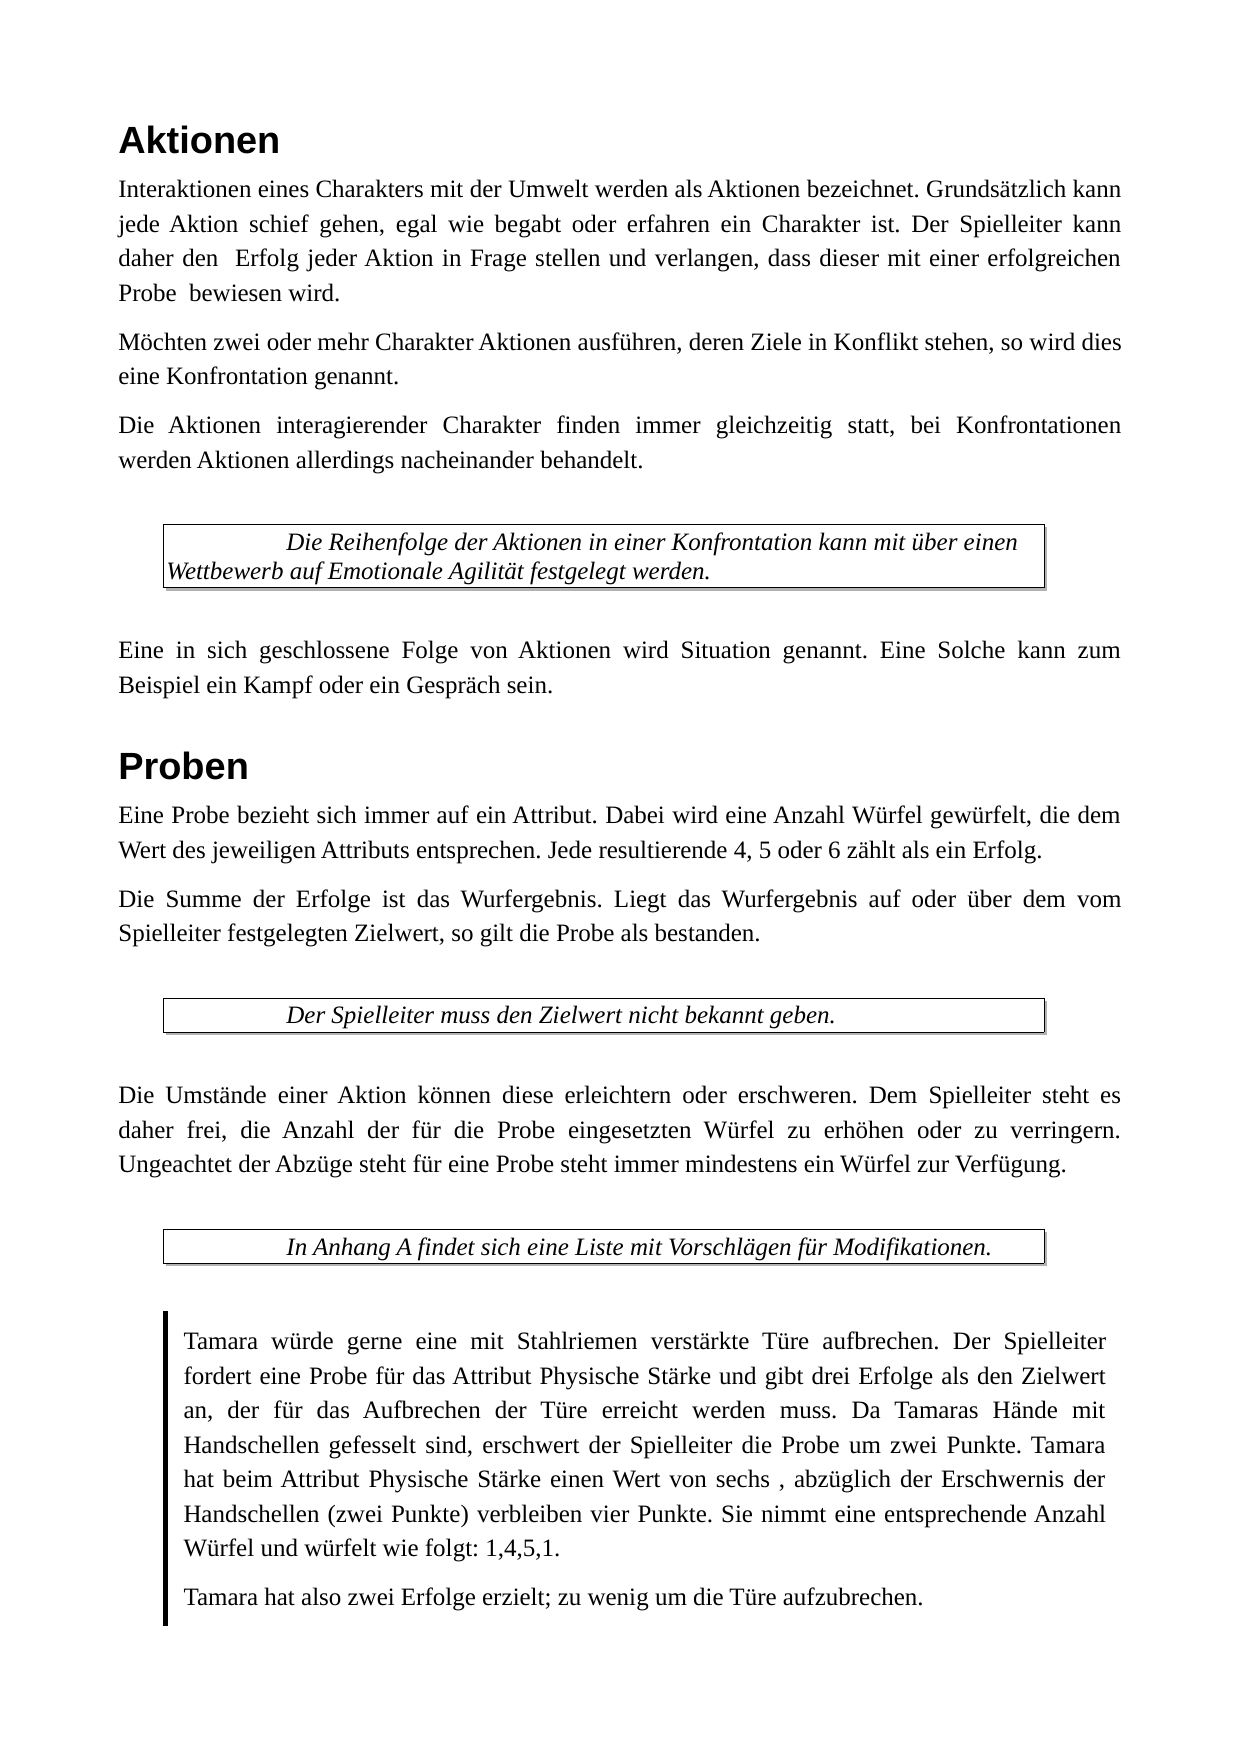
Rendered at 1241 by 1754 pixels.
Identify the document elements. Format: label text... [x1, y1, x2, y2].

text In Anhang A findet sich eine Liste mit Vorschlägen für Modifikationen. [164, 1230, 1044, 1263]
text Die Summe der Erfolge ist das Wurfergebnis. Liegt das Wurfergebnis auf oder über dem vom Spielleiter festgelegten Zielwert, so gilt die Probe als bestanden. [118, 884, 1122, 947]
text Tamara hat also zwei Erfolge erzielt; zu wenig um die Türe aufzubrechen. [168, 1567, 1122, 1626]
text Der Spielleiter muss den Zielwert nicht bekannt geben. [164, 999, 1044, 1032]
text Eine Probe bezieht sich immer auf ein Attribut. Dabei wird eine Anzahl Würfel gewürfelt, die dem Wert des jeweiligen Attributs entsprechen. Jede resultierende 4, 5 oder 6 zählt als ein Erfolg. [118, 800, 1122, 863]
text Möchten zwei oder mehr Charakter Aktionen ausführen, deren Ziele in Konflikt stehen, so wird dies eine Konfrontation genannt. [118, 327, 1122, 390]
text Die Aktionen interagierender Charakter finden immer gleichzeitig statt, bei Konfrontationen werden Aktionen allerdings nacheinander behandelt. [118, 410, 1122, 473]
text Die Umstände einer Aktion können diese erleichtern oder erschweren. Dem Spielleiter steht es daher frei, die Anzahl der für die Probe eingesetzten Würfel zu erhöhen oder zu verringern. Ungeachtet der Abzüge steht für eine Probe steht immer mindestens ein Würfel zur Verfügung. [118, 1080, 1122, 1178]
text Interaktionen eines Charakters mit der Umwelt werden als Aktionen bezeichnet. Grundsätzlich kann jede Aktion schief gehen, egal wie begabt oder erfahren ein Charakter ist. Der Spielleiter kann daher den Erfolg jeder Aktion in Frage stellen und verlangen, dass dieser mit einer erfolgreichen Probe bewiesen wird. [118, 174, 1122, 306]
text Die Reihenfolge der Aktionen in einer Konfrontation kann mit über einen Wettbewerb auf Emotionale Agilität festgelegt werden. [164, 525, 1044, 587]
text Tamara würde gerne eine mit Stahlriemen verstärkte Türe aufbrechen. Der Spielleiter fordert eine Probe für das Attribut Physische Stärke und gibt drei Erfolge als den Zielwert an, der für das Aufbrechen der Türe erreicht werden muss. Da Tamaras Hände mit Handschellen gefesselt sind, erschwert der Spielleiter die Probe um zwei Punkte. Tamara hat beim Attribut Physische Stärke einen Wert von sechs , abzüglich der Erschwernis der Handschellen (zwei Punkte) verbleiben vier Punkte. Sie nimmt eine entsprechende Anzahl Würfel und würfelt wie folgt: 1,4,5,1. [168, 1311, 1122, 1562]
text Eine in sich geschlossene Folge von Aktionen wird Situation genannt. Eine Solche kann zum Beispiel ein Kampf oder ein Gespräch sein. [118, 636, 1122, 699]
subtitle Proben [118, 744, 1122, 788]
